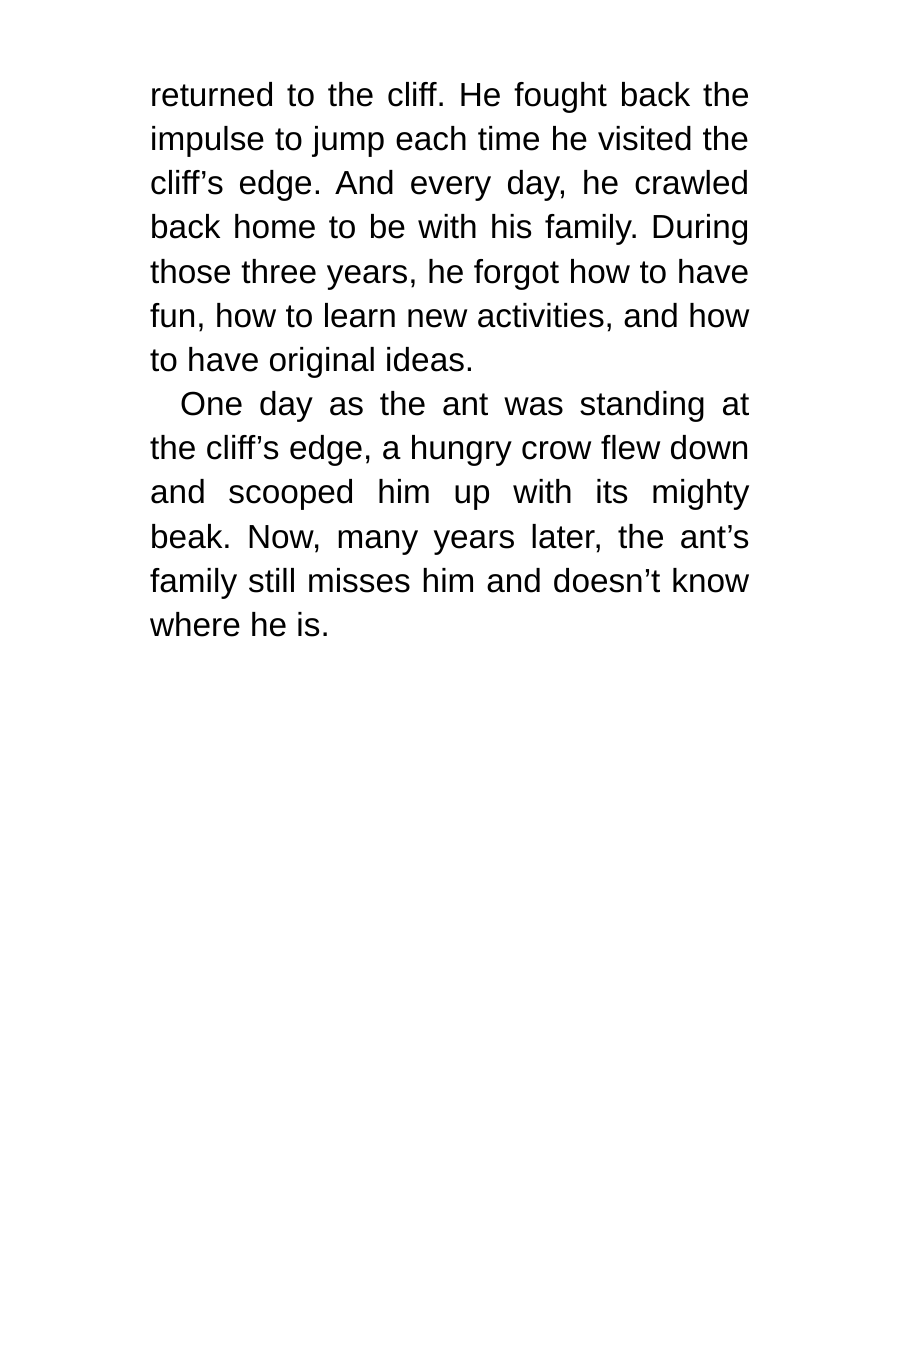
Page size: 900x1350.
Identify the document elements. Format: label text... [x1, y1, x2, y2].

text One day as the ant was standing at the cliff’s edge, a hungry crow flew down and scooped him up with its mighty beak. Now, many years later, the ant’s family still misses him and doesn’t know where he is. [150, 384, 750, 643]
text returned to the cliff. He fought back the impulse to jump each time he visited the cliff’s edge. And every day, he crawled back home to be with his family. During those three years, he forgot how to have fun, how to learn new activities, and how to have original ideas. [150, 75, 750, 378]
